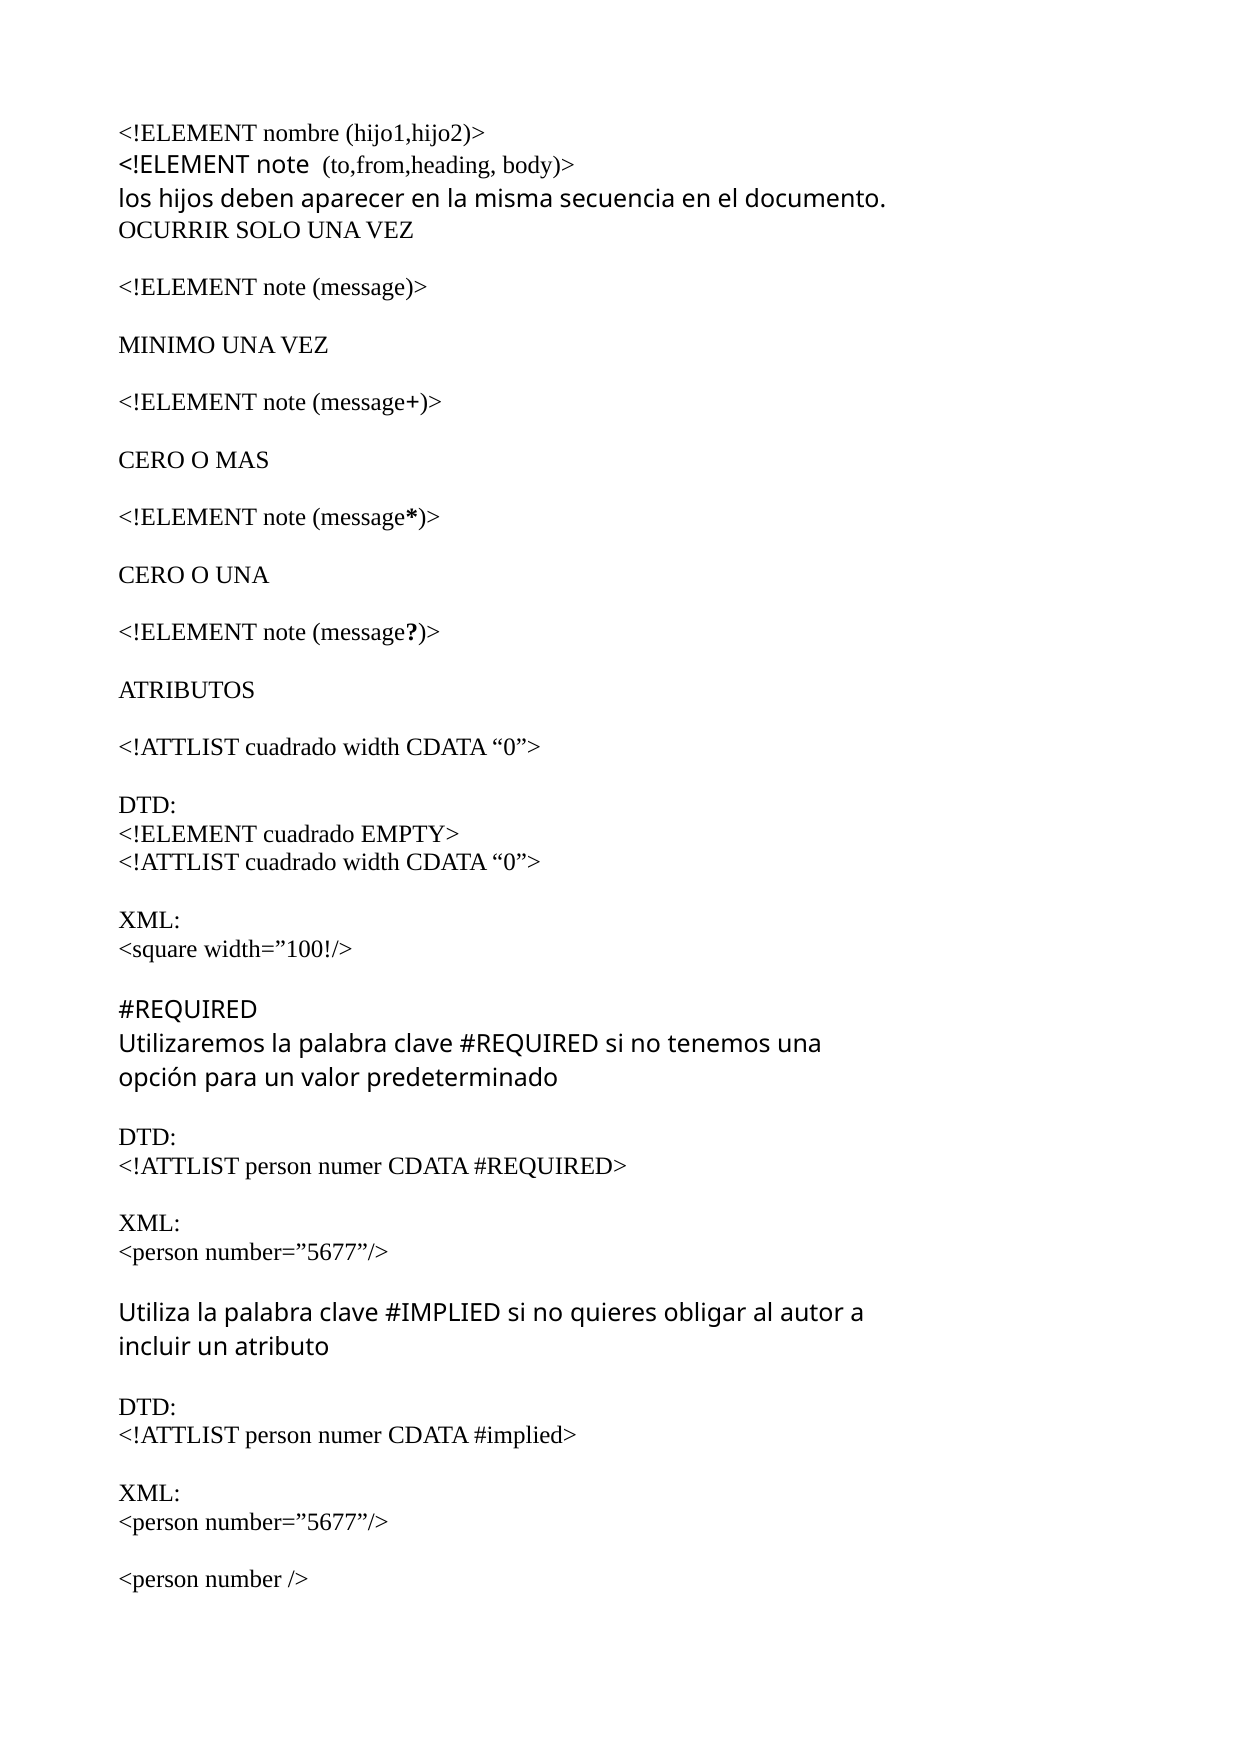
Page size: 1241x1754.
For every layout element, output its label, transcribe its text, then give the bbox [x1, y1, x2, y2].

text MINIMO UNA VEZ [118, 330, 1122, 359]
text <!ATTLIST cuadrado width CDATA “0”> [118, 847, 1122, 876]
text <square width=”100!/> [118, 934, 1122, 962]
text DTD: [118, 1122, 1122, 1151]
text los hijos deben aparecer en la misma secuencia en el documento. [118, 181, 1122, 215]
text DTD: [118, 790, 1122, 819]
text XML: [118, 1208, 1122, 1237]
text <person number /> [118, 1564, 1122, 1593]
text CERO O MAS [118, 445, 1122, 474]
text <!ELEMENT note (message?)> [118, 617, 1122, 646]
text <person number=”5677”/> [118, 1507, 1122, 1535]
text <!ELEMENT note (message+)> [118, 387, 1122, 416]
text <!ATTLIST cuadrado width CDATA “0”> [118, 732, 1122, 761]
text ATRIBUTOS [118, 675, 1122, 704]
text XML: [118, 1478, 1122, 1507]
text <!ELEMENT note (to,from,heading, body)> [118, 147, 1122, 181]
text #REQUIRED [118, 991, 1122, 1025]
text XML: [118, 905, 1122, 934]
text <!ELEMENT nombre (hijo1,hijo2)> [118, 118, 1122, 147]
text <!ELEMENT note (message*)> [118, 502, 1122, 531]
text <!ATTLIST person numer CDATA #implied> [118, 1420, 1122, 1449]
text Utiliza la palabra clave #IMPLIED si no quieres obligar al autor a incluir un atributo [118, 1295, 1122, 1363]
text CERO O UNA [118, 560, 1122, 589]
text <person number=”5677”/> [118, 1237, 1122, 1266]
text <!ELEMENT note (message)> [118, 272, 1122, 301]
text <!ELEMENT cuadrado EMPTY> [118, 819, 1122, 847]
text OCURRIR SOLO UNA VEZ [118, 215, 1122, 244]
text DTD: [118, 1392, 1122, 1420]
text <!ATTLIST person numer CDATA #REQUIRED> [118, 1151, 1122, 1180]
text Utilizaremos la palabra clave #REQUIRED si no tenemos una opción para un valor predeterminado [118, 1025, 1122, 1093]
